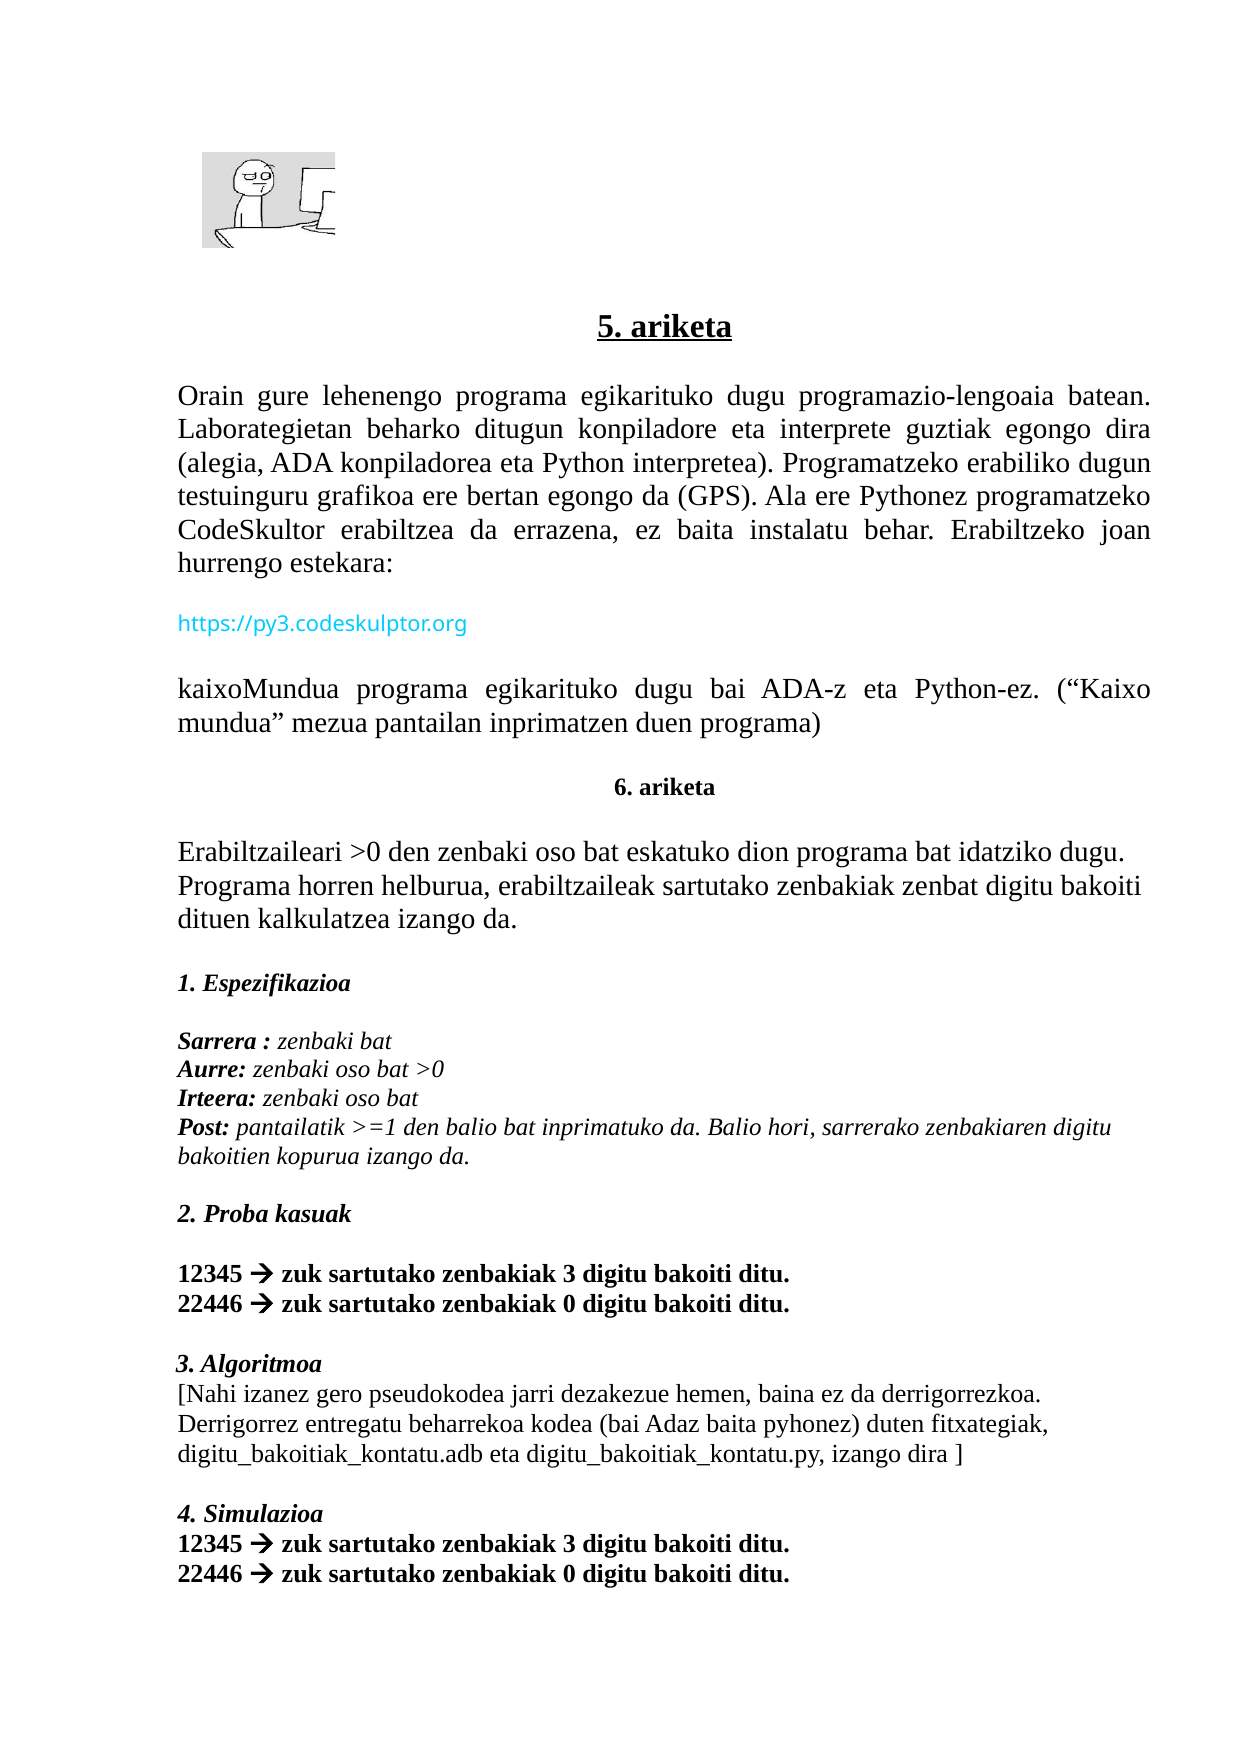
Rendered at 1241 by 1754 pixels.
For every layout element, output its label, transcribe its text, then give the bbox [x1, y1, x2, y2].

text https://py3.codeskulptor.org [177, 608, 1152, 638]
text 3. Algoritmoa [176, 1348, 1152, 1378]
subtitle 6. ariketa [177, 772, 1152, 801]
text 1. Espezifikazioa [177, 968, 1152, 997]
text 12345  zuk sartutako zenbakiak 3 digitu bakoiti ditu. [177, 1258, 1152, 1288]
text 12345  zuk sartutako zenbakiak 3 digitu bakoiti ditu. [177, 1528, 1152, 1558]
text 22446  zuk sartutako zenbakiak 0 digitu bakoiti ditu. [177, 1558, 1152, 1588]
subtitle 5. ariketa [177, 306, 1152, 344]
text Aurre: zenbaki oso bat >0 [177, 1054, 1152, 1083]
text 22446  zuk sartutako zenbakiak 0 digitu bakoiti ditu. [177, 1288, 1152, 1318]
text Irteera: zenbaki oso bat [177, 1083, 1152, 1112]
text kaixoMundua programa egikarituko dugu bai ADA-z eta Python-ez. (“Kaixo mundua” mezua pantailan inprimatzen duen programa) [177, 671, 1152, 738]
text Orain gure lehenengo programa egikarituko dugu programazio-lengoaia batean. Laborategietan beharko ditugun konpiladore eta interprete guztiak egongo dira (alegia, ADA konpiladorea eta Python interpretea). Programatzeko erabiliko dugun testuinguru grafikoa ere bertan egongo da (GPS). Ala ere Pythonez programatzeko CodeSkultor erabiltzea da errazena, ez baita instalatu behar. Erabiltzeko joan hurrengo estekara: [177, 378, 1152, 579]
text Post: pantailatik >=1 den balio bat inprimatuko da. Balio hori, sarrerako zenbakiaren digitu bakoitien kopurua izango da. [177, 1112, 1152, 1169]
text Erabiltzaileari >0 den zenbaki oso bat eskatuko dion programa bat idatziko dugu. Programa horren helburua, erabiltzaileak sartutako zenbakiak zenbat digitu bakoiti dituen kalkulatzea izango da. [177, 834, 1152, 935]
text [Nahi izanez gero pseudokodea jarri dezakezue hemen, baina ez da derrigorrezkoa. Derrigorrez entregatu beharrekoa kodea (bai Adaz baita pyhonez) duten fitxategiak, digitu_bakoitiak_kontatu.adb eta digitu_bakoitiak_kontatu.py, izango dira ] [177, 1378, 1152, 1468]
text 4. Simulazioa [177, 1498, 1152, 1528]
text Sarrera : zenbaki bat [177, 1026, 1152, 1054]
text 2. Proba kasuak [177, 1198, 1152, 1228]
